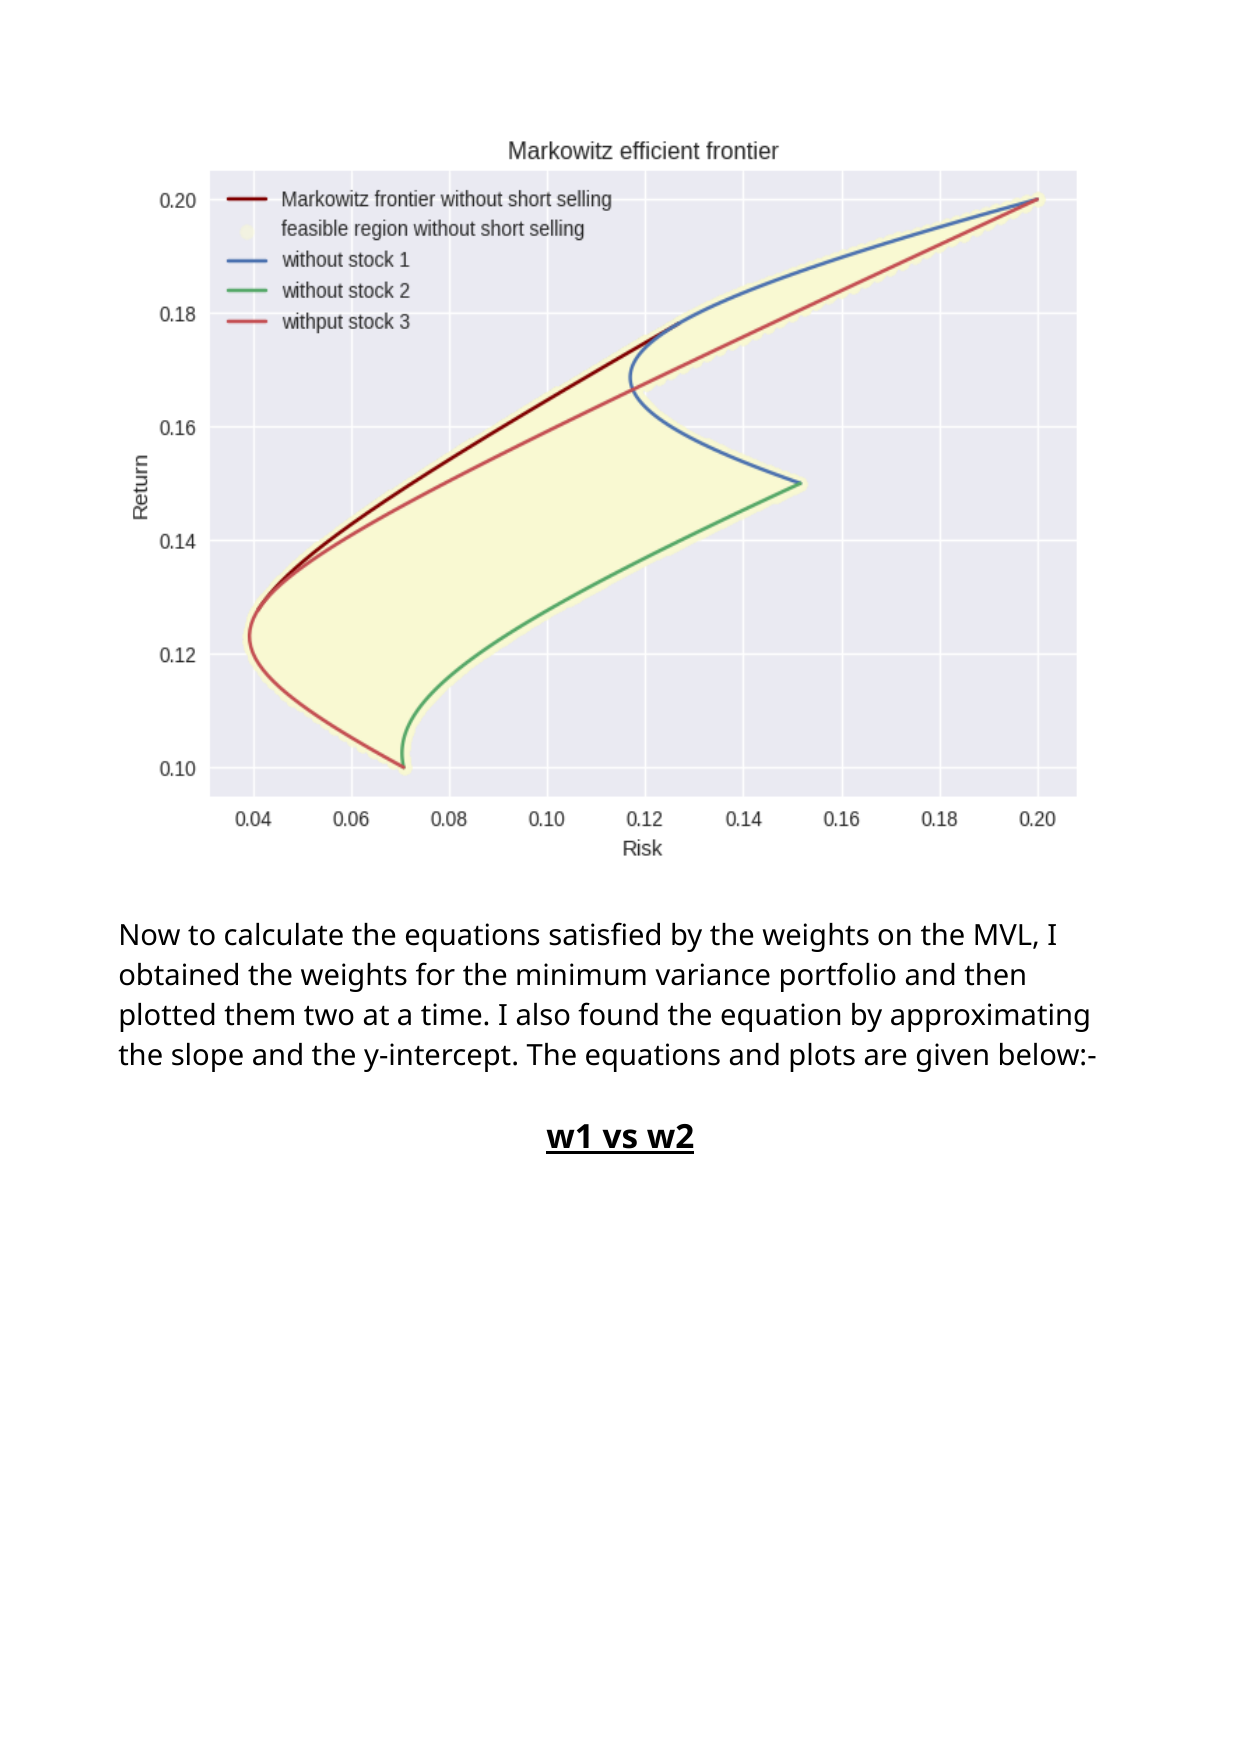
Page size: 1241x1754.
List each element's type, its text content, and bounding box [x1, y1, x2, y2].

picture [118, 118, 1123, 875]
text Now to calculate the equations satisfied by the weights on the MVL, I obtained the weights for the minimum variance portfolio and then plotted them two at a time. I also found the equation by approximating the slope and the y-intercept. The equations and plots are given below:- [118, 915, 1122, 1073]
text w1 vs w2 [118, 1113, 1122, 1158]
